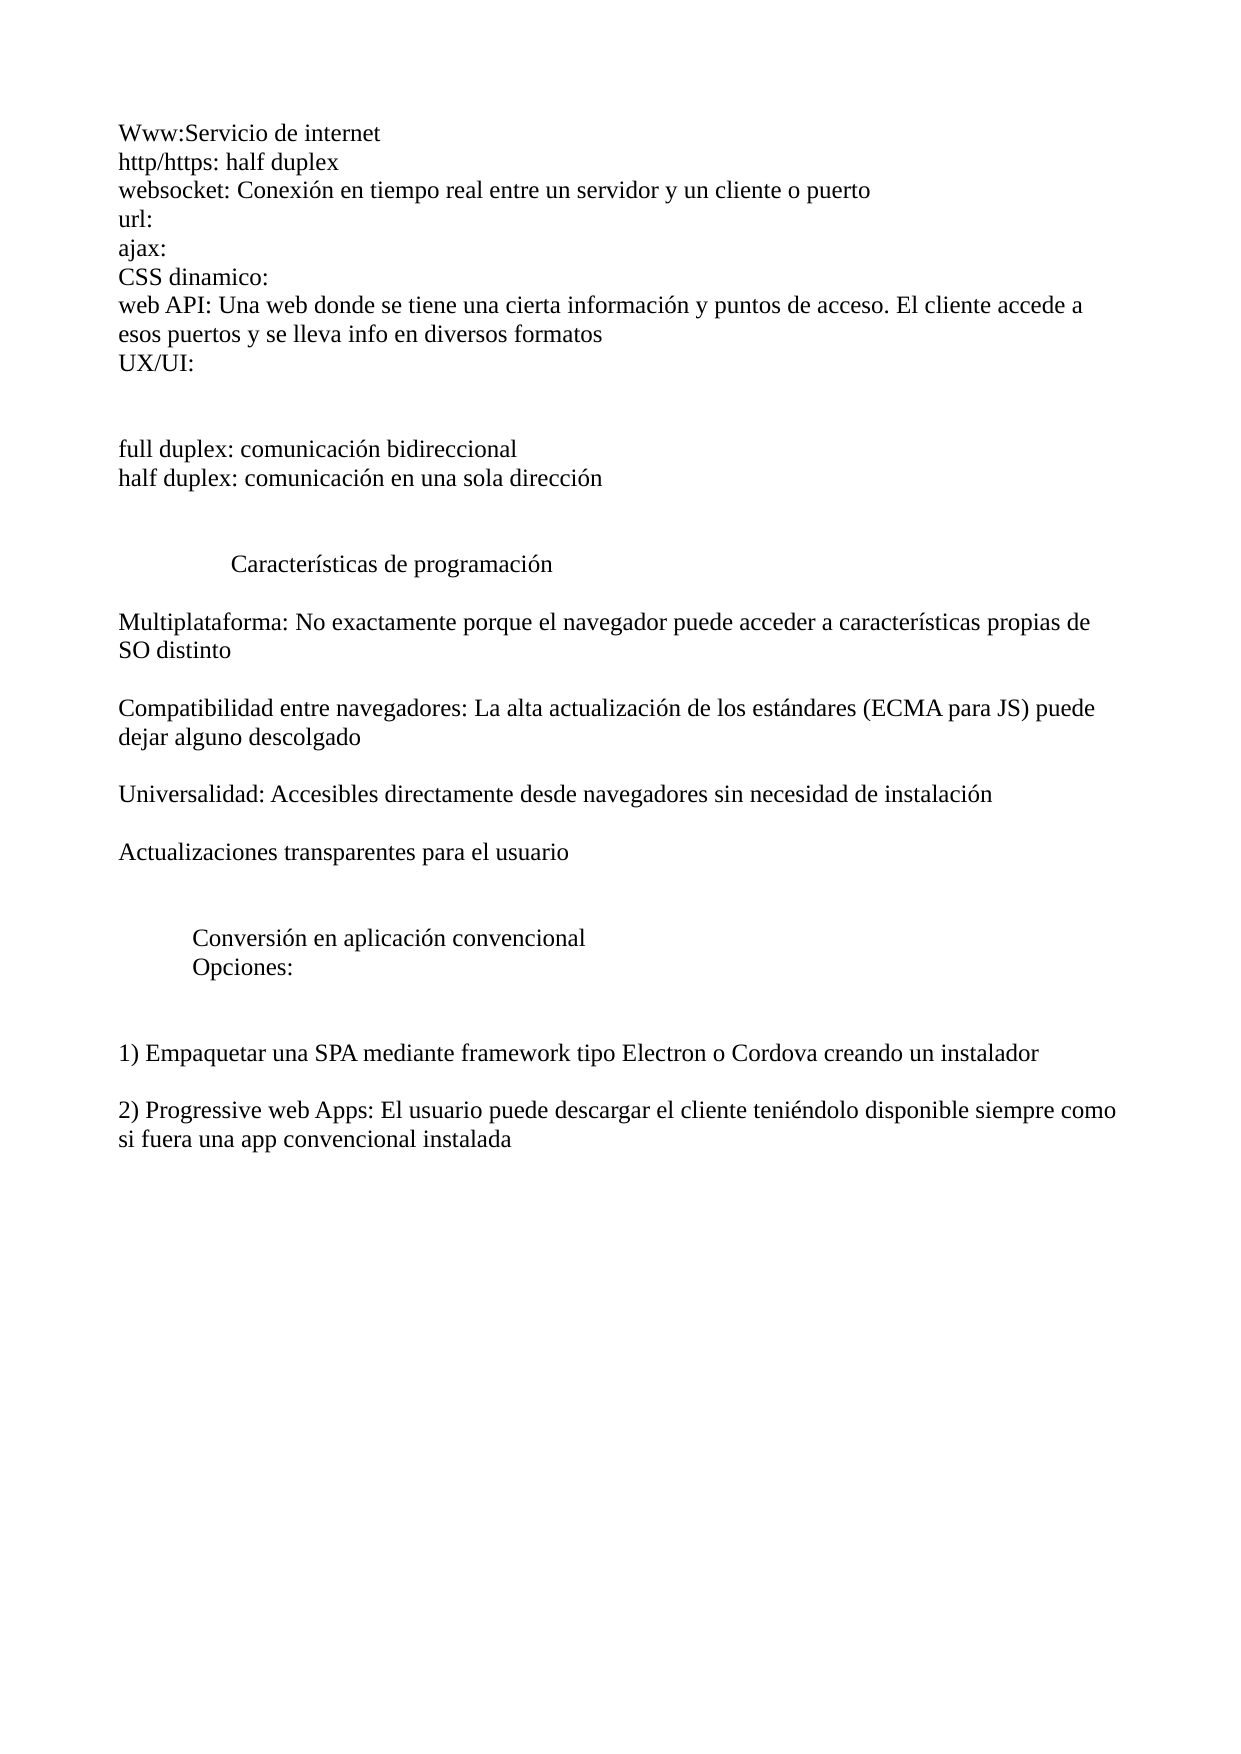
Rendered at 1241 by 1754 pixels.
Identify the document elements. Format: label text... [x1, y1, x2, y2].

text UX/UI: [118, 348, 1122, 377]
list Características de programación [193, 549, 1122, 578]
text url: [118, 204, 1122, 233]
text Opciones: [118, 952, 1122, 981]
text Www:Servicio de internet [118, 118, 1122, 147]
text web API: Una web donde se tiene una cierta información y puntos de acceso. El cliente accede a esos puertos y se lleva info en diversos formatos [118, 291, 1122, 348]
text full duplex: comunicación bidireccional [118, 434, 1122, 463]
text Compatibilidad entre navegadores: La alta actualización de los estándares (ECMA para JS) puede dejar alguno descolgado [118, 693, 1122, 751]
text CSS dinamico: [118, 262, 1122, 291]
text websocket: Conexión en tiempo real entre un servidor y un cliente o puerto [118, 176, 1122, 204]
text Conversión en aplicación convencional [118, 923, 1122, 952]
text Actualizaciones transparentes para el usuario [118, 837, 1122, 866]
text http/https: half duplex [118, 147, 1122, 176]
text Universalidad: Accesibles directamente desde navegadores sin necesidad de instalación [118, 779, 1122, 808]
text Multiplataforma: No exactamente porque el navegador puede acceder a características propias de SO distinto [118, 607, 1122, 664]
text 2) Progressive web Apps: El usuario puede descargar el cliente teniéndolo disponible siempre como si fuera una app convencional instalada [118, 1096, 1122, 1153]
text 1) Empaquetar una SPA mediante framework tipo Electron o Cordova creando un instalador [118, 1038, 1122, 1067]
text half duplex: comunicación en una sola dirección [118, 463, 1122, 492]
text ajax: [118, 233, 1122, 262]
